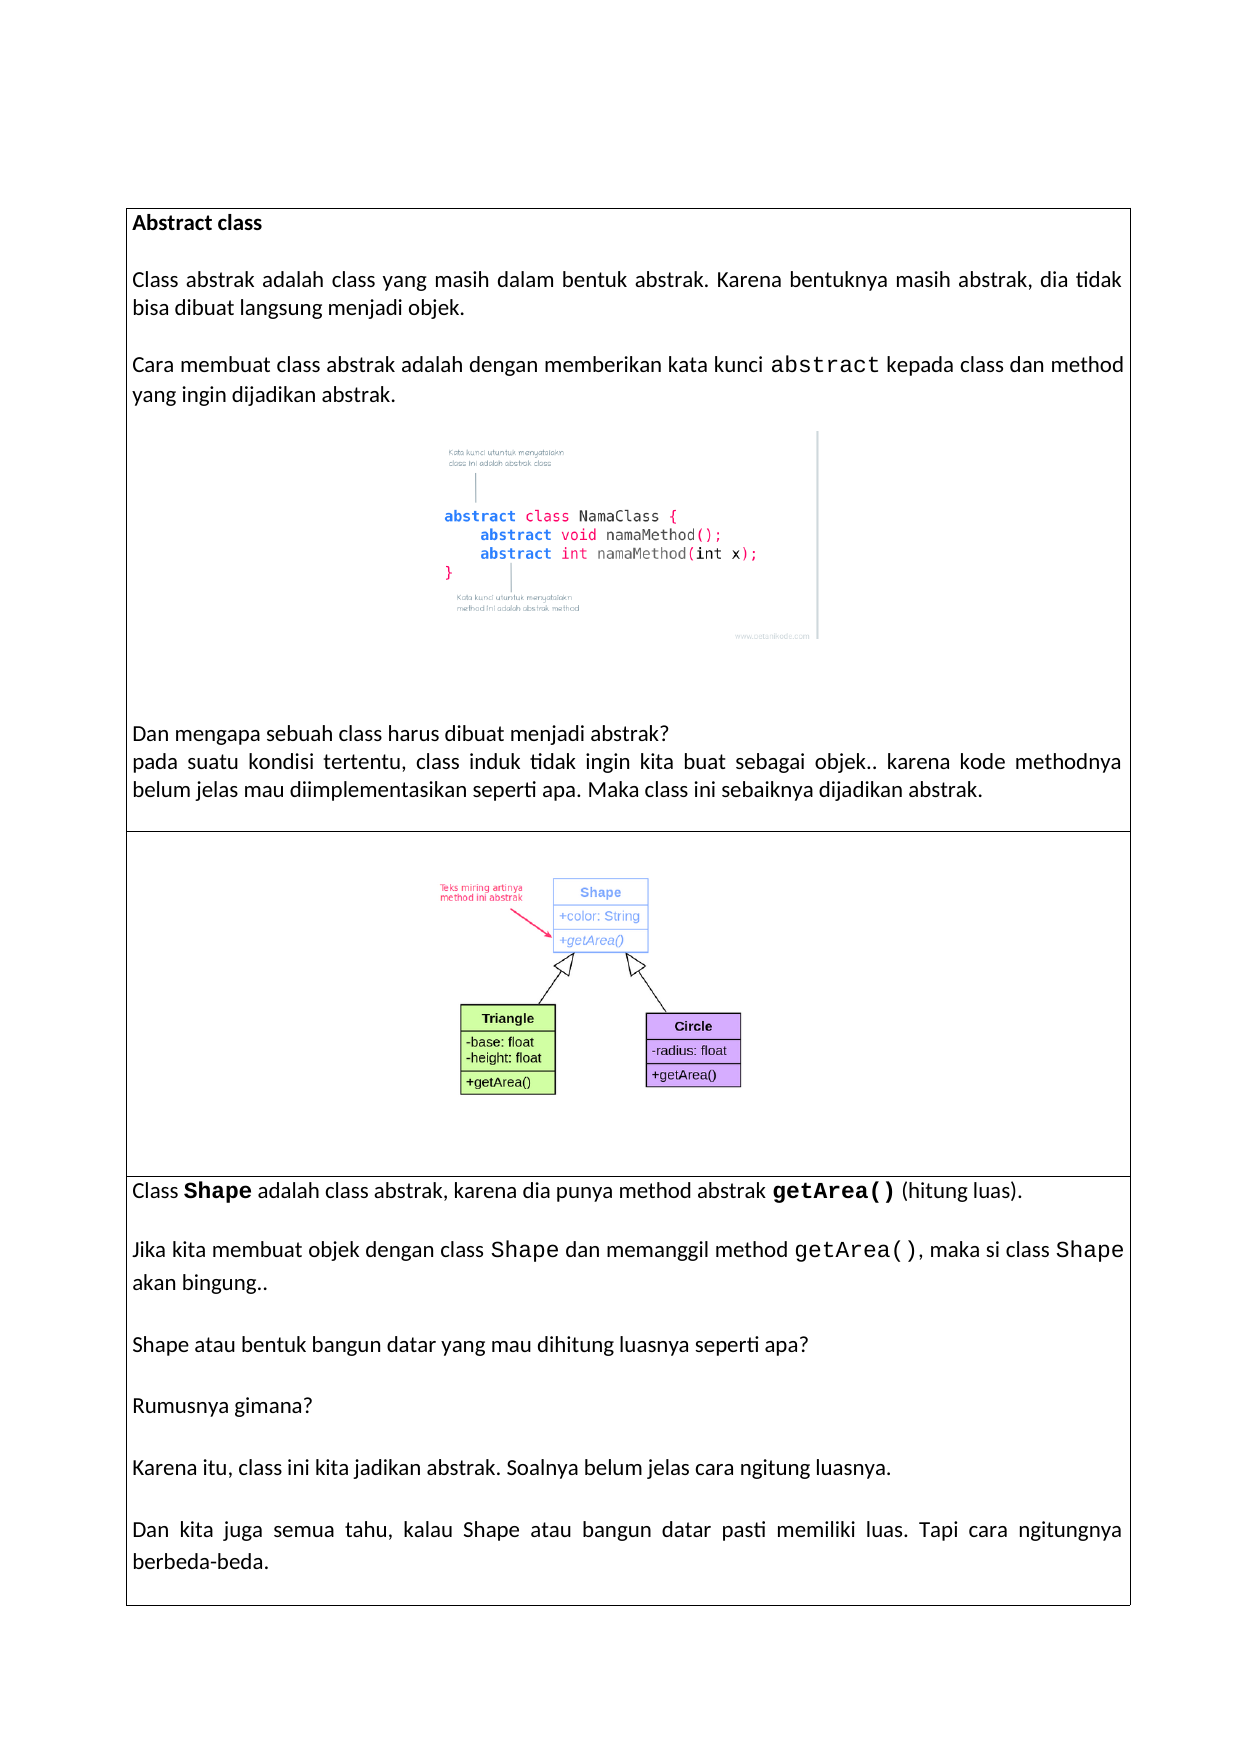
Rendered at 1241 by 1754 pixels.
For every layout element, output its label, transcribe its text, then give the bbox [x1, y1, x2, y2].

table_header Abstract class Class abstrak adalah class yang masih dalam bentuk abstrak. Karena bentuknya masih abstrak, dia tidak bisa dibuat langsung menjadi objek. Cara membuat class abstrak adalah dengan memberikan kata kunci abstract kepada class dan method yang ingin dijadikan abstrak. Dan mengapa sebuah class harus dibuat menjadi abstrak? pada suatu kondisi tertentu, class induk tidak ingin kita buat sebagai objek.. karena kode methodnya belum jelas mau diimplementasikan seperti apa. Maka class ini sebaiknya dijadikan abstrak. [127, 209, 1130, 831]
table_cell Class Shape adalah class abstrak, karena dia punya method abstrak getArea() (hitung luas). Jika kita membuat objek dengan class Shape dan memanggil method getArea(), maka si class Shape akan bingung.. Shape atau bentuk bangun datar yang mau dihitung luasnya seperti apa? Rumusnya gimana? Karena itu, class ini kita jadikan abstrak. Soalnya belum jelas cara ngitung luasnya. Dan kita juga semua tahu, kalau Shape atau bangun datar pasti memiliki luas. Tapi cara ngitungnya berbeda-beda. [127, 1177, 1130, 1605]
picture [412, 852, 654, 1129]
table_cell [127, 832, 1130, 1176]
picture [382, 431, 697, 639]
